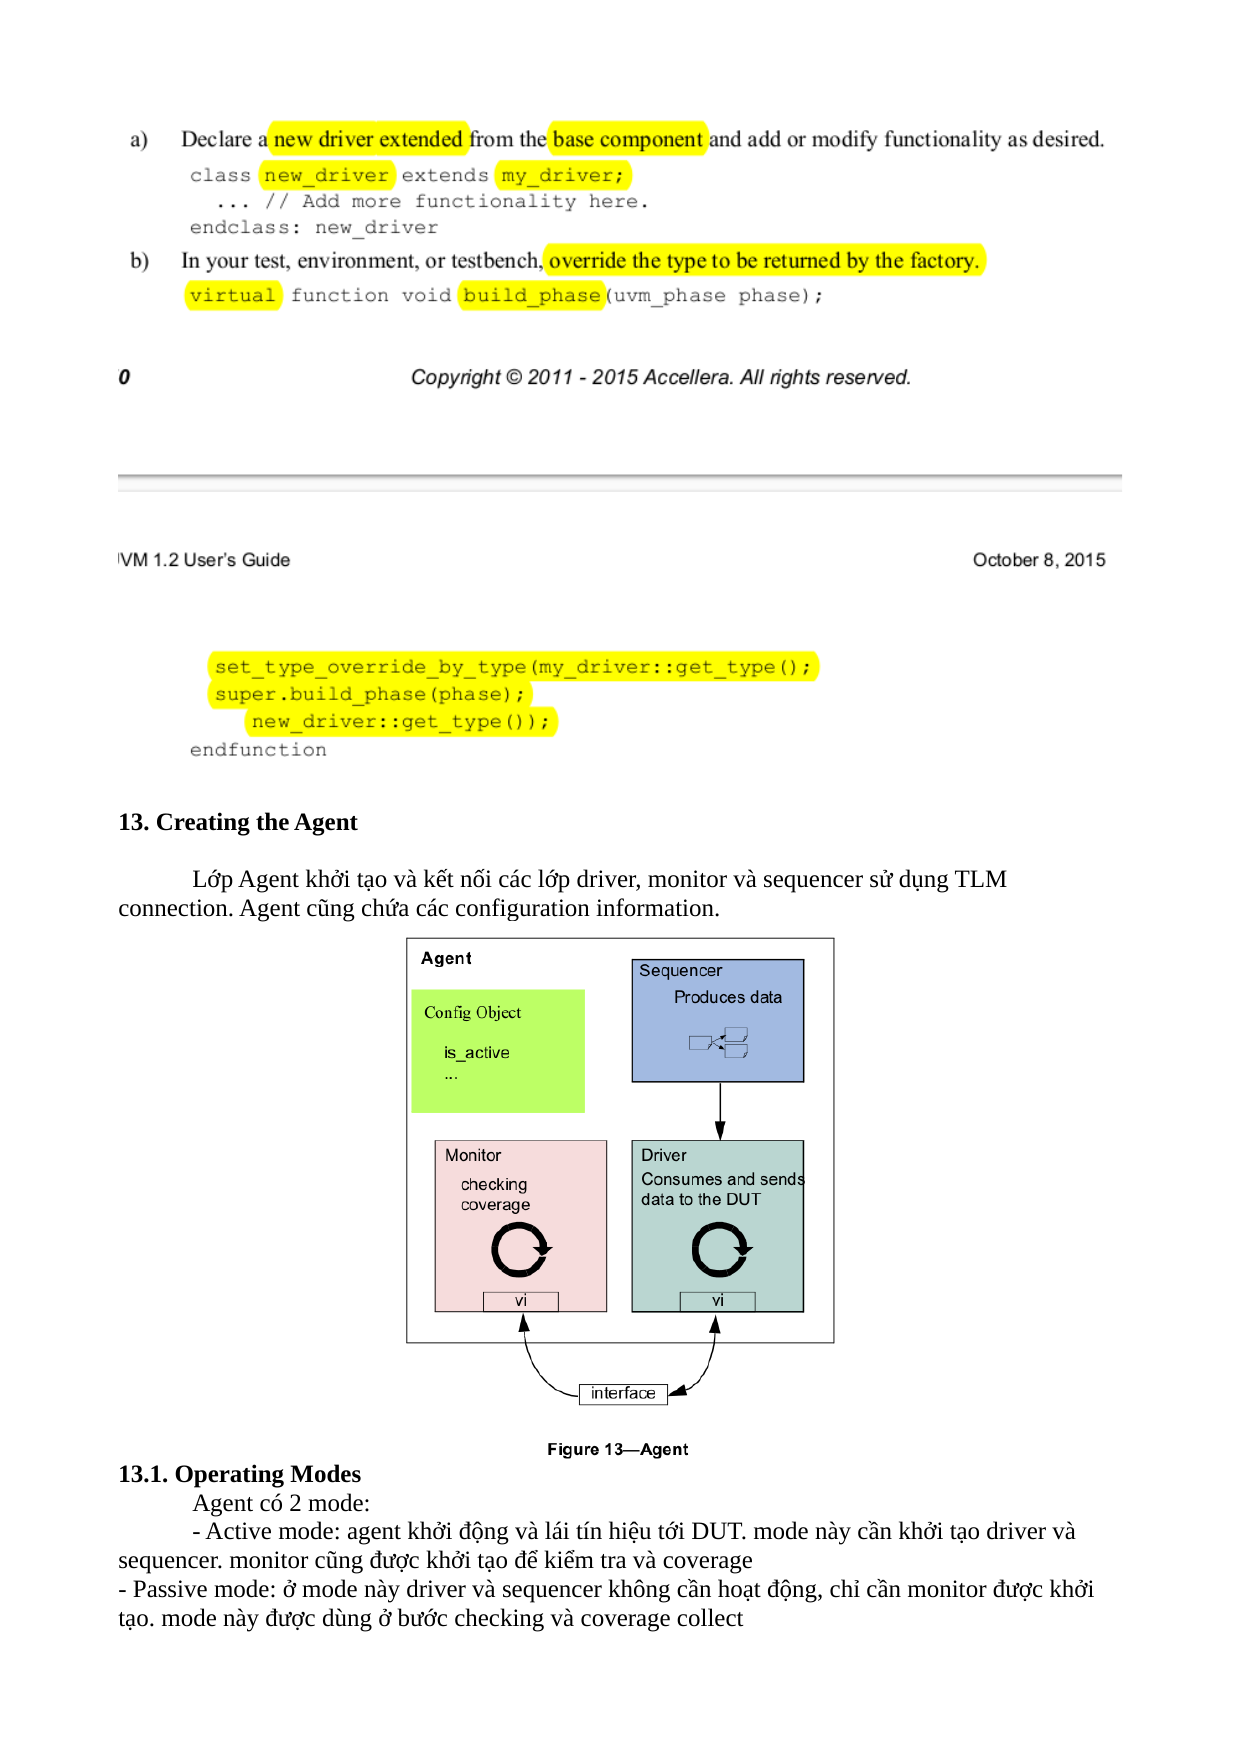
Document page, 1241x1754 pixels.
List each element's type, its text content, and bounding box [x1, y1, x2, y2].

picture [386, 921, 854, 1459]
text 13. Creating the Agent [118, 778, 1122, 835]
picture [118, 118, 1123, 778]
text - Active mode: agent khởi động và lái tín hiệu tới DUT. mode này cần khởi tạo driver và sequencer. monitor cũng được khởi tạo để kiểm tra và coverage [118, 1516, 1122, 1574]
text 13.1. Operating Modes [118, 922, 1122, 1488]
text - Passive mode: ở mode này driver và sequencer không cần hoạt động, chỉ cần monitor được khởi tạo. mode này được dùng ở bước checking và coverage collect [118, 1574, 1122, 1631]
text Lớp Agent khởi tạo và kết nối các lớp driver, monitor và sequencer sử dụng TLM connection. Agent cũng chứa các configuration information. [118, 835, 1122, 922]
text Agent có 2 mode: [118, 1488, 1122, 1516]
